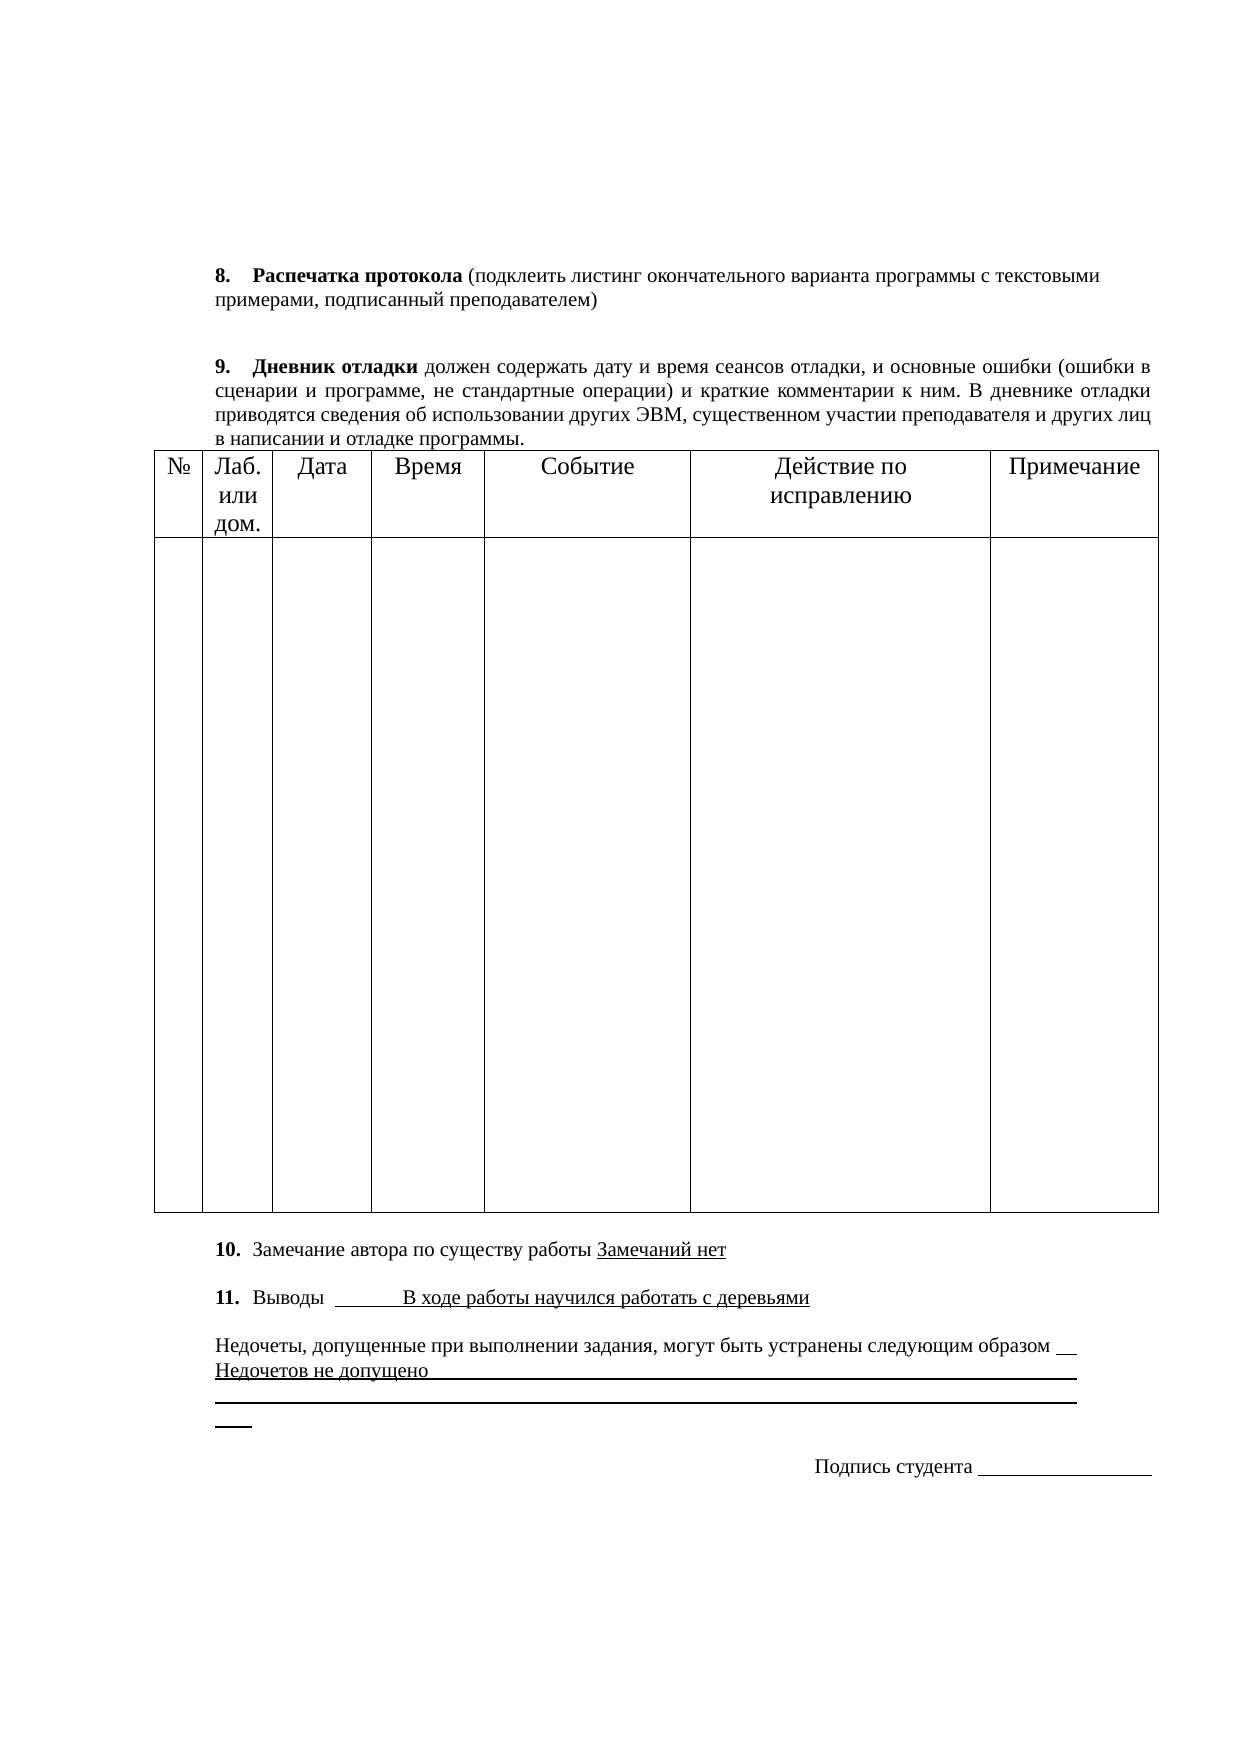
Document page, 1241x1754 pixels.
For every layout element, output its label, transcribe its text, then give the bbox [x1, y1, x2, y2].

table_header Примечание [991, 451, 1158, 537]
table_cell [991, 538, 1158, 1212]
table_cell [485, 538, 690, 1212]
list Замечание автора по существу работы Замечаний нет [215, 1237, 1152, 1261]
table_header Дата [273, 451, 371, 537]
list Распечатка протокола (подклеить листинг окончательного варианта программы с текстовыми примерами, подписанный преподавателем) [215, 262, 1152, 311]
list Дневник отладки должен содержать дату и время сеансов отладки, и основные ошибки (ошибки в сценарии и программе, не стандартные операции) и краткие комментарии к ним. В дневнике отладки приводятся сведения об использовании других ЭВМ, существенном участии преподавателя и других лиц в написании и отладке программы. [215, 354, 1152, 450]
table_cell [372, 538, 484, 1212]
table_cell [203, 538, 272, 1212]
table_header Лаб. или дом. [203, 451, 272, 537]
table_cell [155, 538, 202, 1212]
table_cell [273, 538, 371, 1212]
text Подпись студента [215, 1454, 1152, 1478]
table_cell [691, 538, 990, 1212]
table_header № [155, 451, 202, 537]
table_header Действие по исправлению [691, 451, 990, 537]
list Выводы В ходе работы научился работать с деревьями [215, 1285, 1152, 1309]
text Недочетов не допущено [215, 1357, 1152, 1430]
table_header Событие [485, 451, 690, 537]
table_header Время [372, 451, 484, 537]
text Недочеты, допущенные при выполнении задания, могут быть устранены следующим образом [215, 1333, 1152, 1357]
